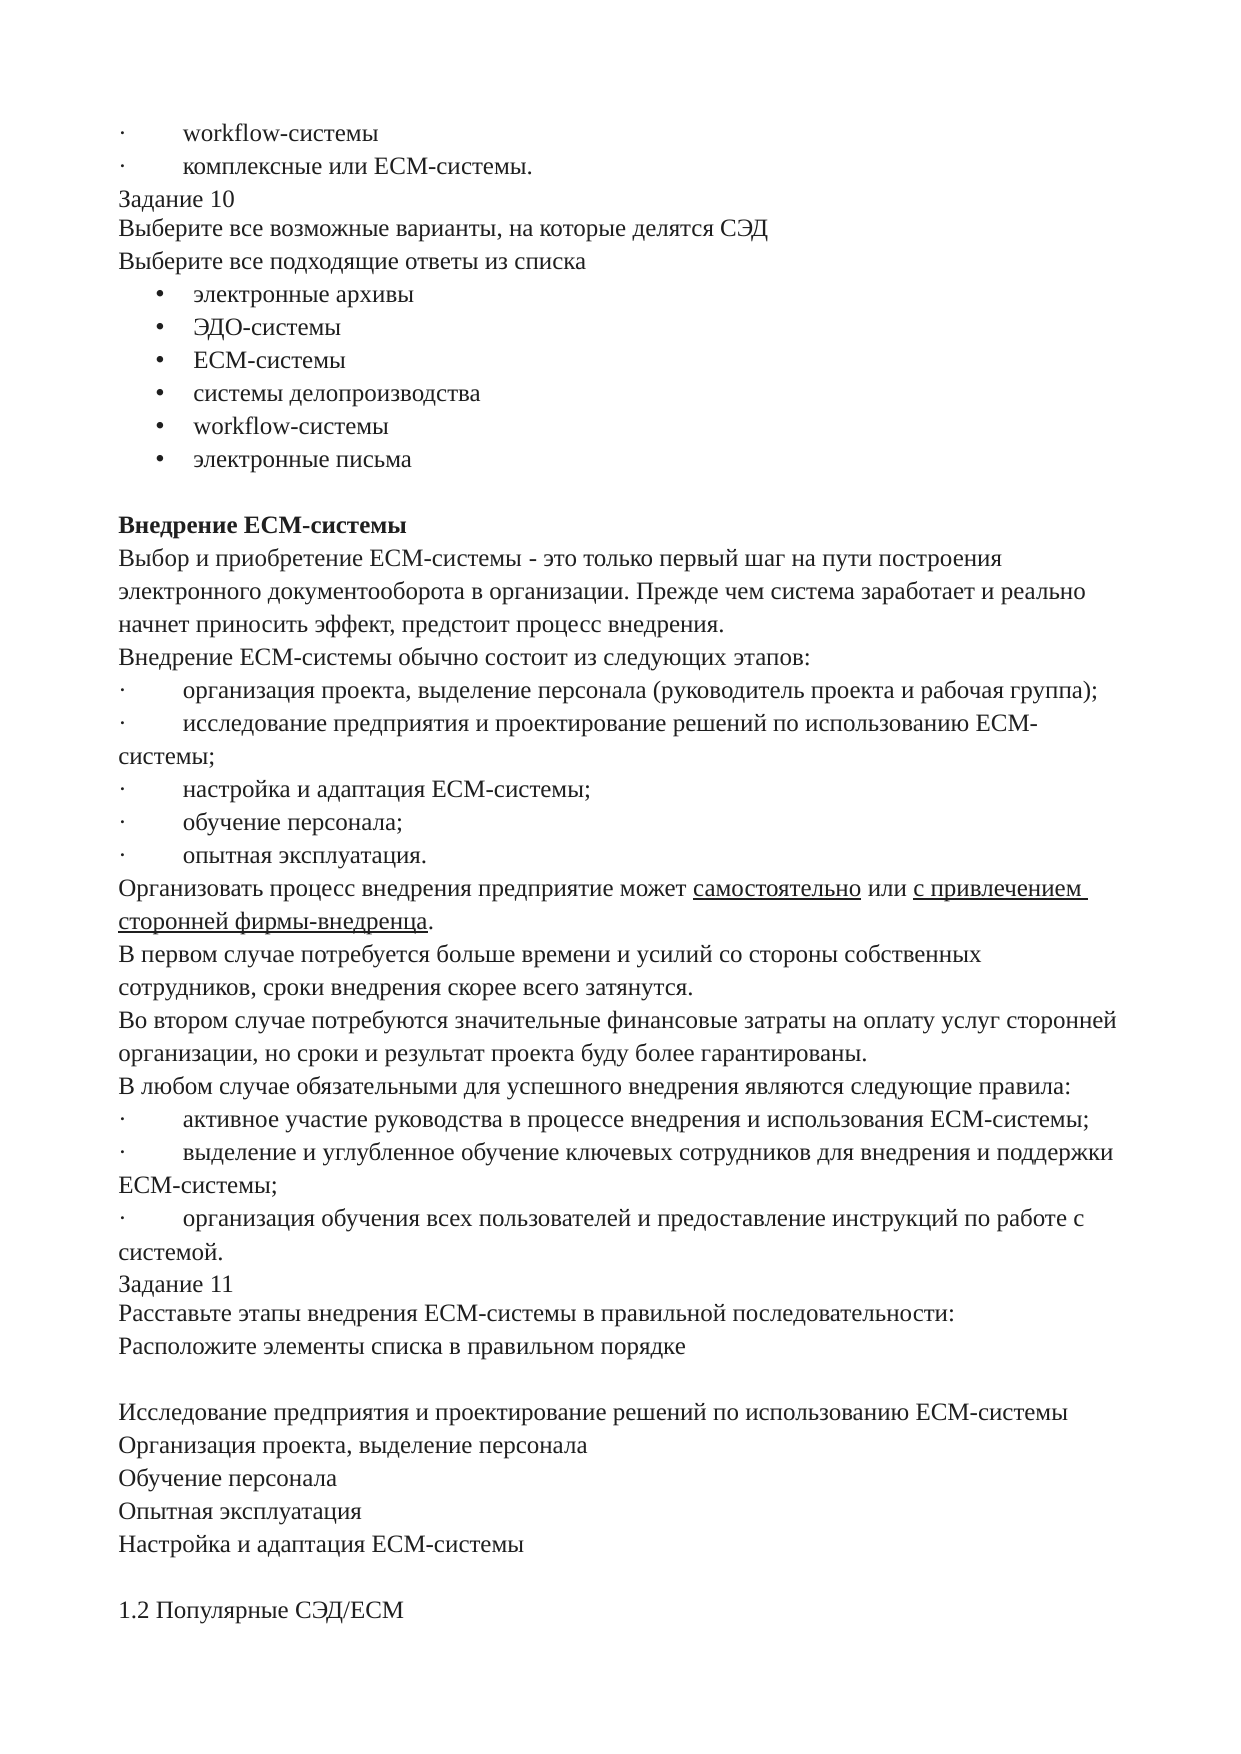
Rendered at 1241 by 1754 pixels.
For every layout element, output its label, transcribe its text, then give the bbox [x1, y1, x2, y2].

text 1.2 Популярные СЭД/ECM [118, 1596, 1122, 1624]
text Исследование предприятия и проектирование решений по использованию ЕСМ-системы [118, 1397, 1122, 1426]
list системы делопроизводства [156, 378, 1122, 407]
text · обучение персонала; [118, 807, 1122, 836]
text · организация обучения всех пользователей и предоставление инструкций по работе с системой. [118, 1203, 1122, 1265]
list workflow-системы [156, 411, 1122, 440]
text · workflow-системы [118, 118, 1122, 147]
text · опытная эксплуатация. [118, 840, 1122, 869]
list электронные письма [156, 444, 1122, 473]
list ЭДО-системы [156, 312, 1122, 341]
text · выделение и углубленное обучение ключевых сотрудников для внедрения и поддержки ECM-системы; [118, 1137, 1122, 1199]
text · исследование предприятия и проектирование решений по использованию ECM-системы; [118, 708, 1122, 770]
text Задание 10 [118, 184, 1122, 213]
text Внедрение ECM-системы обычно состоит из следующих этапов: [118, 642, 1122, 671]
text Задание 11 [118, 1269, 1122, 1298]
text Расставьте этапы внедрения ECM-системы в правильной последовательности: [118, 1298, 1122, 1327]
text Расположите элементы списка в правильном порядке [118, 1331, 1122, 1360]
text Опытная эксплуатация [118, 1496, 1122, 1525]
list электронные архивы [156, 279, 1122, 308]
text Организация проекта, выделение персонала [118, 1430, 1122, 1459]
text · настройка и адаптация ECM-системы; [118, 774, 1122, 803]
text · организация проекта, выделение персонала (руководитель проекта и рабочая группа); [118, 675, 1122, 704]
text · активное участие руководства в процессе внедрения и использования ECM-системы; [118, 1104, 1122, 1133]
list ECM-системы [156, 345, 1122, 374]
text Выбор и приобретение ECM-системы - это только первый шаг на пути построения электронного документооборота в организации. Прежде чем система заработает и реально начнет приносить эффект, предстоит процесс внедрения. [118, 543, 1122, 638]
text · комплексные или ECM-системы. [118, 151, 1122, 180]
text Во втором случае потребуются значительные финансовые затраты на оплату услуг сторонней организации, но сроки и результат проекта буду более гарантированы. [118, 1005, 1122, 1067]
text Организовать процесс внедрения предприятие может самостоятельно или с привлечением сторонней фирмы-внедренца. [118, 873, 1122, 935]
text Настройка и адаптация ЕСМ-системы [118, 1529, 1122, 1558]
text В любом случае обязательными для успешного внедрения являются следующие правила: [118, 1071, 1122, 1100]
text В первом случае потребуется больше времени и усилий со стороны собственных сотрудников, сроки внедрения скорее всего затянутся. [118, 939, 1122, 1001]
text Обучение персонала [118, 1463, 1122, 1492]
text Выберите все возможные варианты, на которые делятся СЭД [118, 213, 1122, 242]
text Выберите все подходящие ответы из списка [118, 246, 1122, 275]
text Внедрение ECM-системы [118, 510, 1122, 539]
